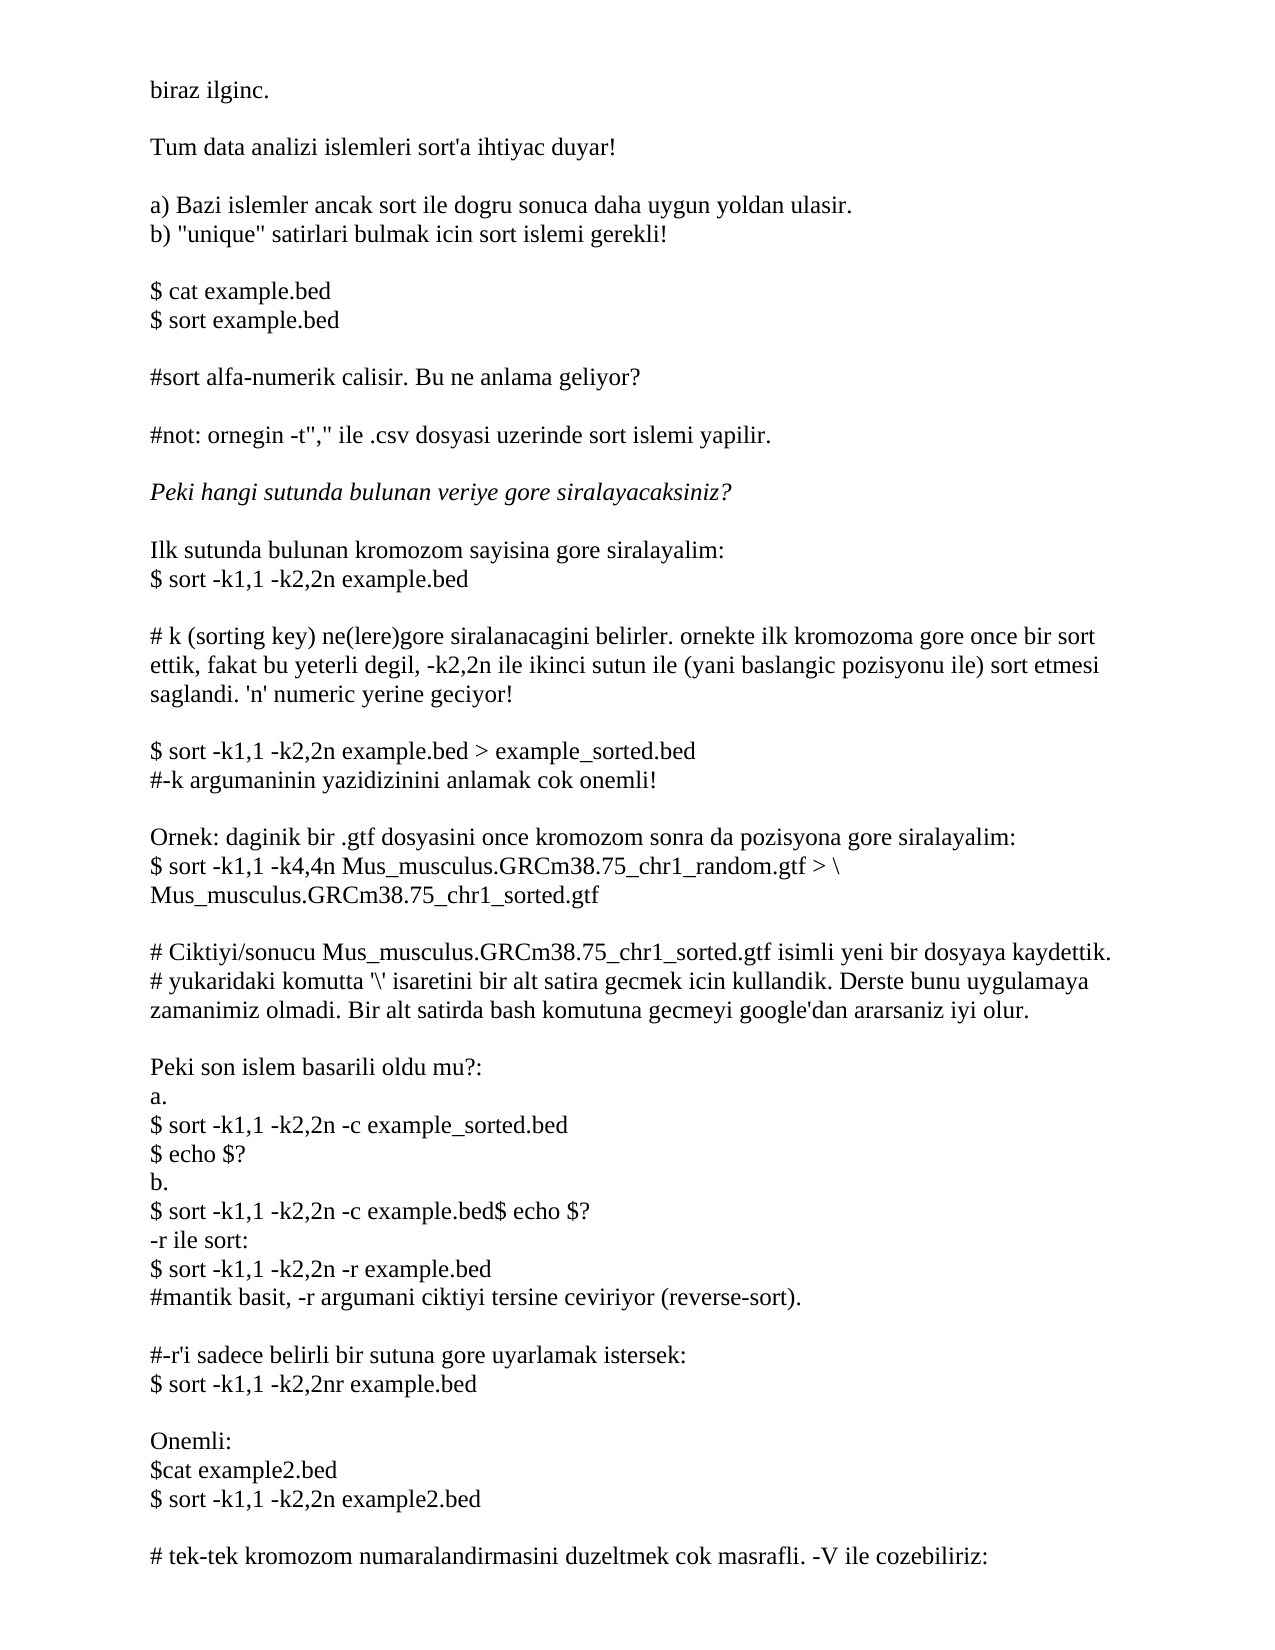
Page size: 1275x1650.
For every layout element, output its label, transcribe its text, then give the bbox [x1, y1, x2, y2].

text #mantik basit, -r argumani ciktiyi tersine ceviriyor (reverse-sort). [150, 1282, 1125, 1311]
text $ sort -k1,1 -k2,2n example.bed [150, 564, 1125, 592]
text $cat example2.bed [150, 1455, 1125, 1484]
text Mus_musculus.GRCm38.75_chr1_sorted.gtf [150, 880, 1125, 909]
text #not: ornegin -t"," ile .csv dosyasi uzerinde sort islemi yapilir. [150, 420, 1125, 449]
text Ornek: daginik bir .gtf dosyasini once kromozom sonra da pozisyona gore siralayalim: [150, 822, 1125, 851]
text #-k argumaninin yazidizinini anlamak cok onemli! [150, 765, 1125, 794]
text -r ile sort: [150, 1225, 1125, 1254]
text # yukaridaki komutta '\' isaretini bir alt satira gecmek icin kullandik. Derste bunu uygulamaya zamanimiz olmadi. Bir alt satirda bash komutuna gecmeyi google'dan ararsaniz iyi olur. [150, 966, 1125, 1024]
text #sort alfa-numerik calisir. Bu ne anlama geliyor? [150, 362, 1125, 391]
text $ sort -k1,1 -k2,2n -c example.bed$ echo $? [150, 1196, 1125, 1225]
text $ sort example.bed [150, 305, 1125, 334]
text Peki son islem basarili oldu mu?: [150, 1052, 1125, 1081]
text $ sort -k1,1 -k2,2nr example.bed [150, 1369, 1125, 1397]
text #-r'i sadece belirli bir sutuna gore uyarlamak istersek: [150, 1340, 1125, 1369]
text # k (sorting key) ne(lere)gore siralanacagini belirler. ornekte ilk kromozoma gore once bir sort ettik, fakat bu yeterli degil, -k2,2n ile ikinci sutun ile (yani baslangic pozisyonu ile) sort etmesi saglandi. 'n' numeric yerine geciyor! [150, 621, 1125, 707]
text Peki hangi sutunda bulunan veriye gore siralayacaksiniz? [150, 477, 1125, 506]
text $ sort -k1,1 -k2,2n -r example.bed [150, 1254, 1125, 1282]
text $ sort -k1,1 -k2,2n -c example_sorted.bed [150, 1110, 1125, 1139]
text $ echo $? [150, 1139, 1125, 1167]
text $ sort -k1,1 -k2,2n example2.bed [150, 1484, 1125, 1512]
text # Ciktiyi/sonucu Mus_musculus.GRCm38.75_chr1_sorted.gtf isimli yeni bir dosyaya kaydettik. [150, 937, 1125, 966]
text b. [150, 1167, 1125, 1196]
text Onemli: [150, 1426, 1125, 1455]
text $ cat example.bed [150, 276, 1125, 305]
text $ sort -k1,1 -k2,2n example.bed > example_sorted.bed [150, 736, 1125, 765]
text # tek-tek kromozom numaralandirmasini duzeltmek cok masrafli. -V ile cozebiliriz: [150, 1541, 1125, 1570]
text Tum data analizi islemleri sort'a ihtiyac duyar! [150, 132, 1125, 161]
text a. [150, 1081, 1125, 1110]
text a) Bazi islemler ancak sort ile dogru sonuca daha uygun yoldan ulasir. [150, 190, 1125, 219]
text $ sort -k1,1 -k4,4n Mus_musculus.GRCm38.75_chr1_random.gtf > \ [150, 851, 1125, 880]
text biraz ilginc. [150, 75, 1125, 104]
text b) "unique" satirlari bulmak icin sort islemi gerekli! [150, 219, 1125, 247]
text Ilk sutunda bulunan kromozom sayisina gore siralayalim: [150, 535, 1125, 564]
